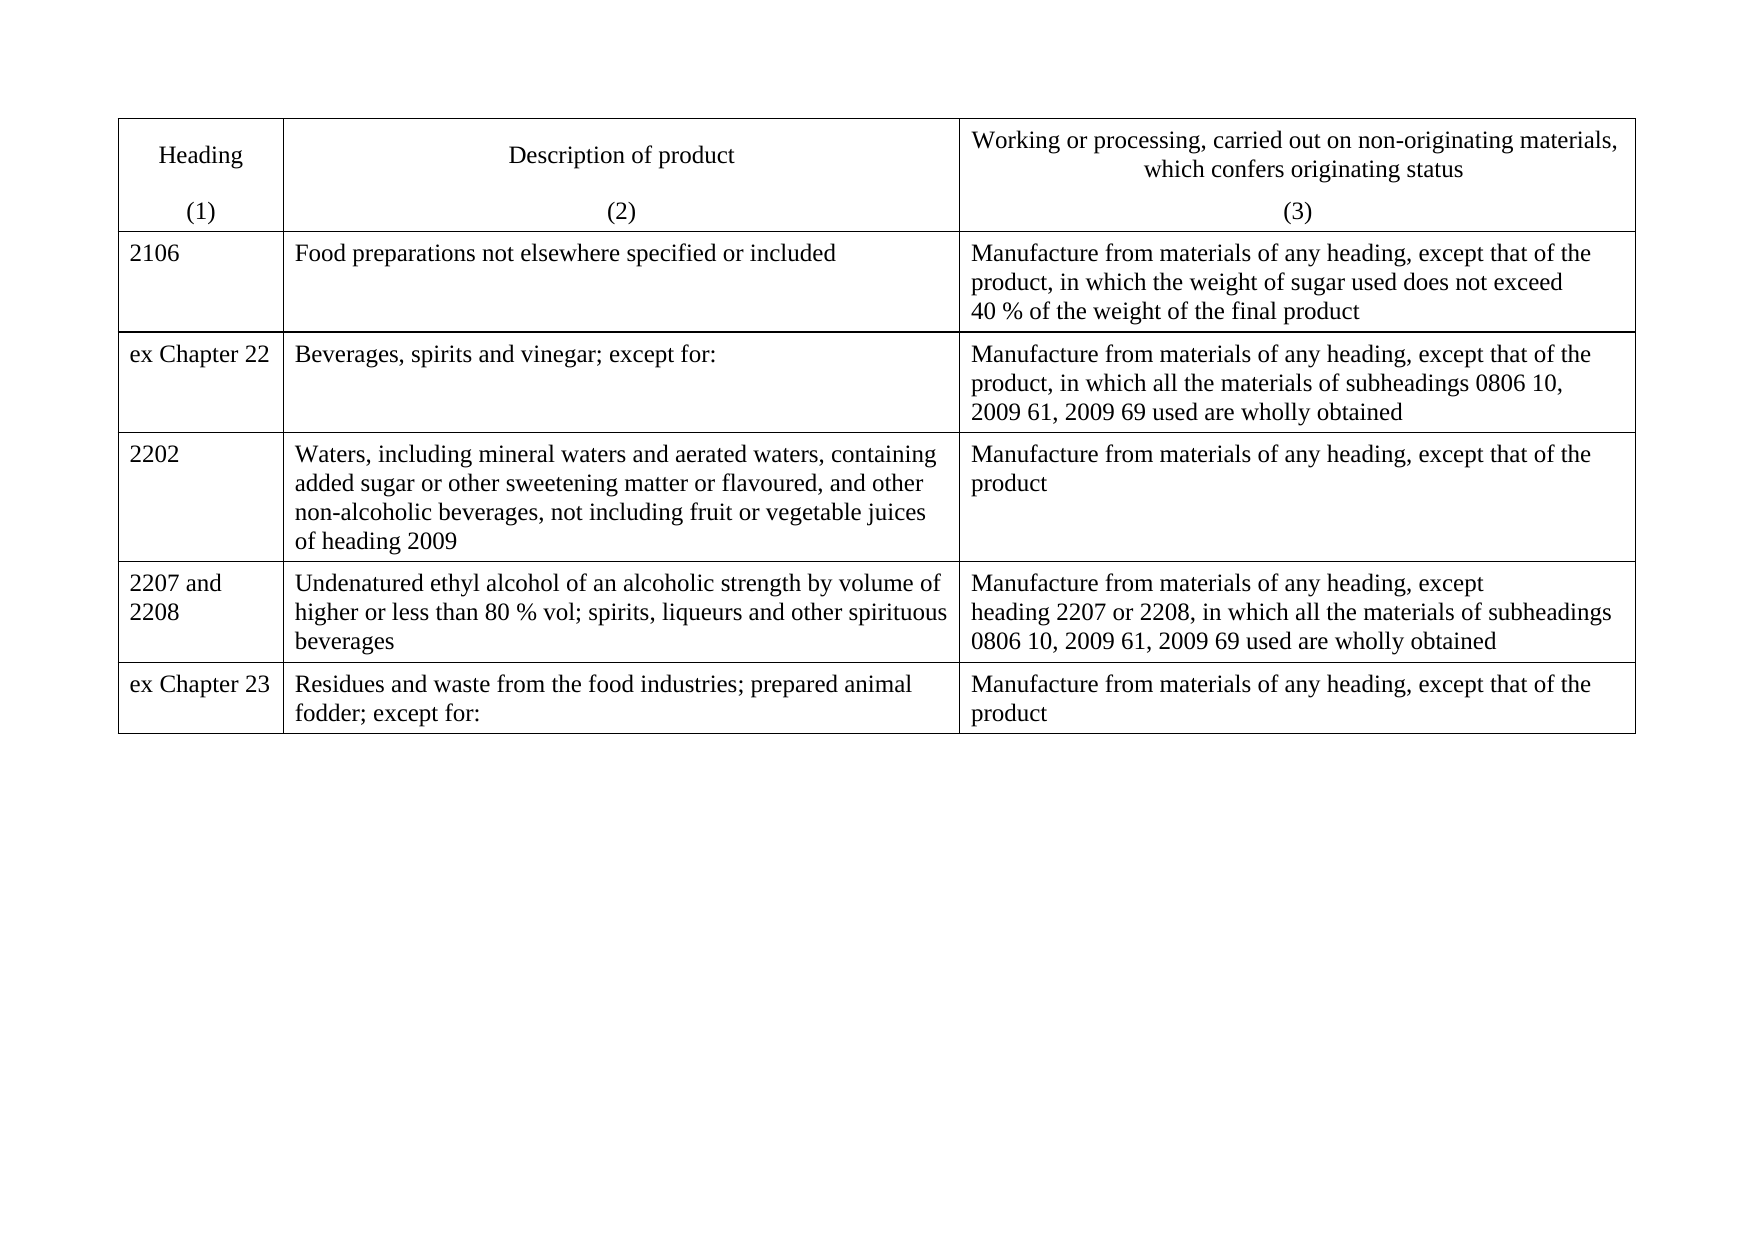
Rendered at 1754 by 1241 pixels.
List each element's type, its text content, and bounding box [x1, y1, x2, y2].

table_cell (1) [119, 190, 283, 231]
table_cell 2202 [119, 433, 283, 561]
table_cell Manufacture from materials of any heading, except heading 2207 or 2208, in which all the materials of subheadings 0806 10, 2009 61, 2009 69 used are wholly obtained [960, 562, 1635, 662]
table_cell Undenatured ethyl alcohol of an alcoholic strength by volume of higher or less than 80 % vol; spirits, liqueurs and other spirituous beverages [284, 562, 959, 662]
table_cell 2106 [119, 232, 283, 331]
table_cell (3) [960, 190, 1635, 231]
table_cell Manufacture from materials of any heading, except that of the product, in which all the materials of subheadings 0806 10, 2009 61, 2009 69 used are wholly obtained [960, 333, 1635, 432]
table_header Description of product [284, 119, 959, 189]
table_cell ex Chapter 22 [119, 333, 283, 432]
table_cell ex Chapter 23 [119, 663, 283, 733]
table_cell Beverages, spirits and vinegar; except for: [284, 333, 959, 432]
table_header Working or processing, carried out on non‑originating materials, which confers originating status [960, 119, 1635, 189]
table_cell (2) [284, 190, 959, 231]
table_cell Manufacture from materials of any heading, except that of the product, in which the weight of sugar used does not exceed 40 % of the weight of the final product [960, 232, 1635, 331]
table_cell Waters, including mineral waters and aerated waters, containing added sugar or other sweetening matter or flavoured, and other non-alcoholic beverages, not including fruit or vegetable juices of heading 2009 [284, 433, 959, 561]
table_cell Residues and waste from the food industries; prepared animal fodder; except for: [284, 663, 959, 733]
table_cell Manufacture from materials of any heading, except that of the product [960, 663, 1635, 733]
table_cell 2207 and 2208 [119, 562, 283, 662]
table_cell Food preparations not elsewhere specified or included [284, 232, 959, 331]
table_cell Manufacture from materials of any heading, except that of the product [960, 433, 1635, 561]
table_header Heading [119, 119, 283, 189]
